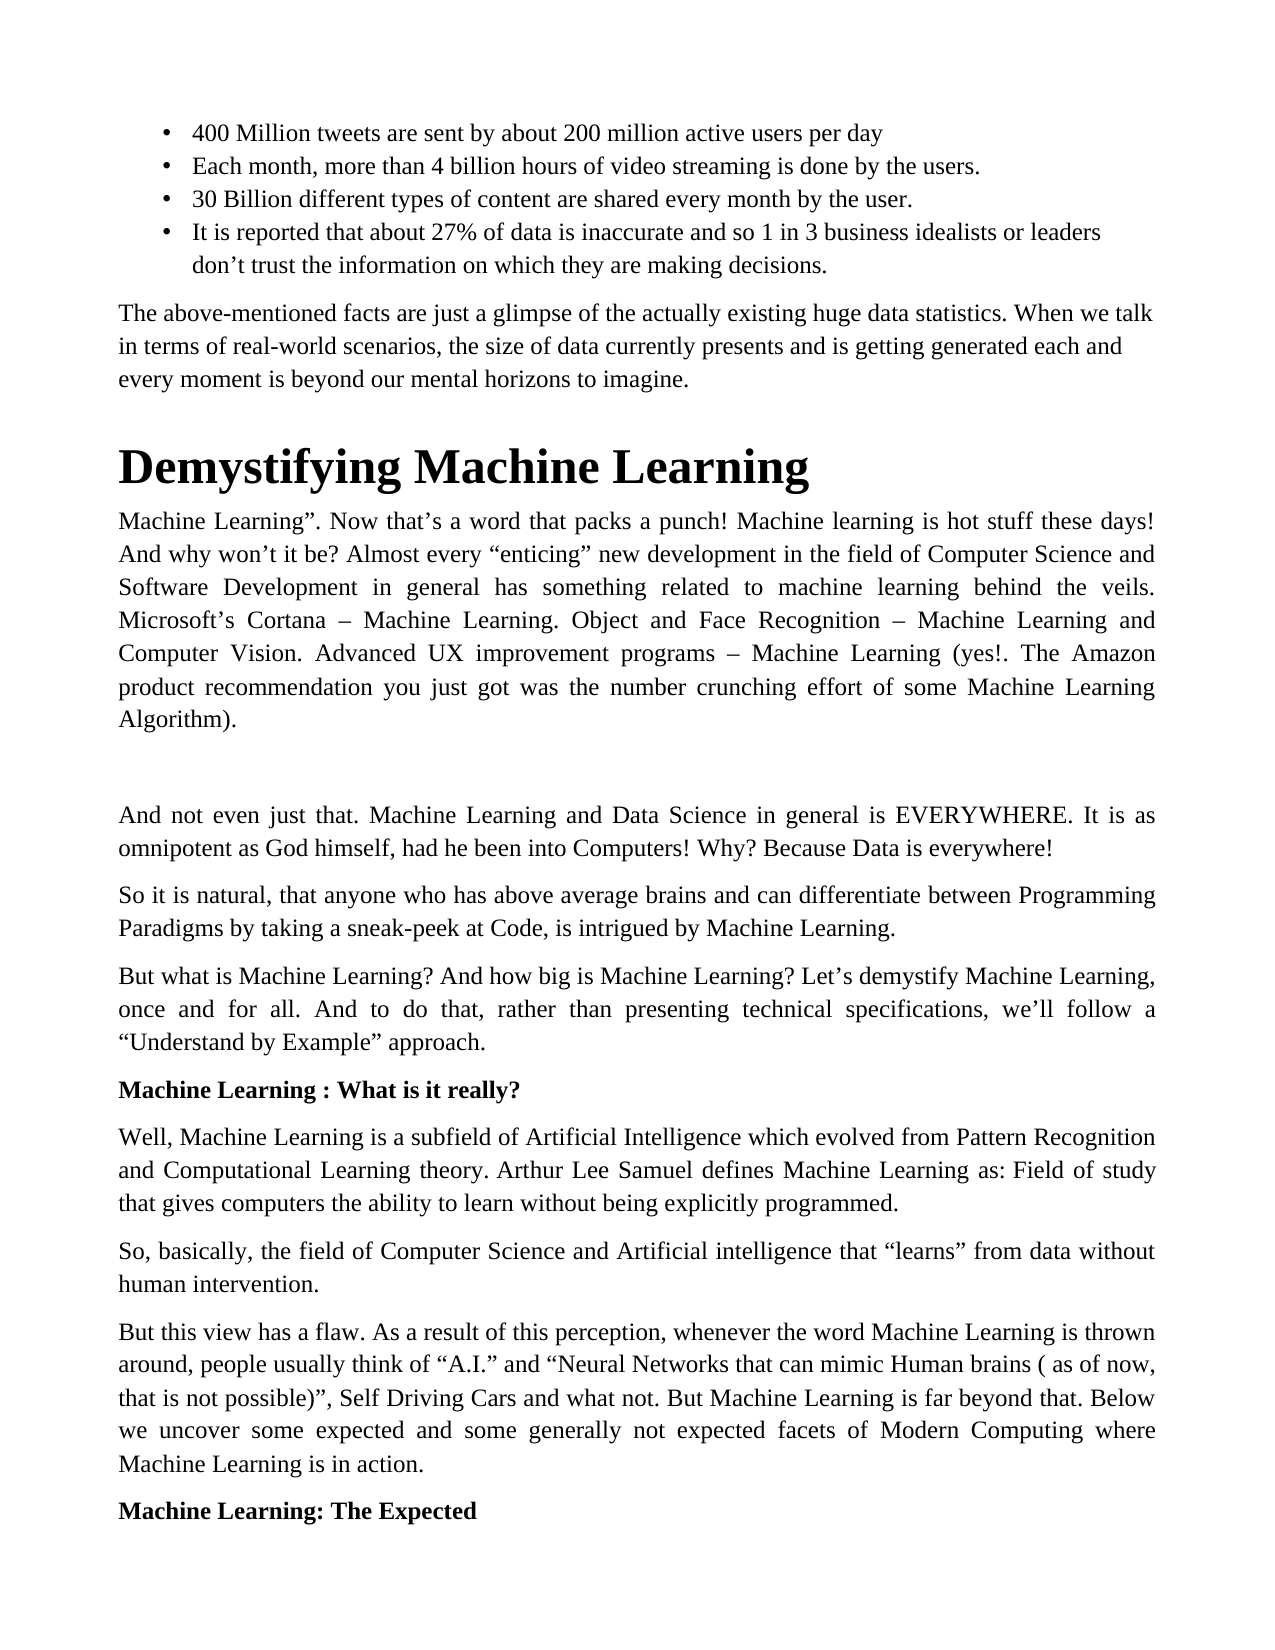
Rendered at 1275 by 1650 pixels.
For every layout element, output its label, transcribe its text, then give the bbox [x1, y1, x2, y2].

text But what is Machine Learning? And how big is Machine Learning? Let’s demystify Machine Learning, once and for all. And to do that, rather than presenting technical specifications, we’ll follow a “Understand by Example” approach. [118, 961, 1157, 1056]
text And not even just that. Machine Learning and Data Science in general is EVERYWHERE. It is as omnipotent as God himself, had he been into Computers! Why? Because Data is everywhere! [118, 800, 1157, 862]
text But this view has a flaw. As a result of this perception, whenever the word Machine Learning is thrown around, people usually think of “A.I.” and “Neural Networks that can mimic Human brains ( as of now, that is not possible)”, Self Driving Cars and what not. But Machine Learning is far beyond that. Below we uncover some expected and some generally not expected facets of Modern Computing where Machine Learning is in action. [118, 1317, 1157, 1477]
text The above-mentioned facts are just a glimpse of the actually existing huge data statistics. When we talk in terms of real-world scenarios, the size of data currently presents and is getting generated each and every moment is beyond our mental horizons to imagine. [118, 298, 1157, 393]
text Machine Learning : What is it really? [118, 1075, 1157, 1103]
list 400 Million tweets are sent by about 200 million active users per day [162, 118, 1157, 147]
list It is reported that about 27% of data is inaccurate and so 1 in 3 business idealists or leaders don’t trust the information on which they are making decisions. [162, 217, 1157, 279]
text Machine Learning”. Now that’s a word that packs a punch! Machine learning is hot stuff these days! And why won’t it be? Almost every “enticing” new development in the field of Computer Science and Software Development in general has something related to machine learning behind the veils. Microsoft’s Cortana – Machine Learning. Object and Face Recognition – Machine Learning and Computer Vision. Advanced UX improvement programs – Machine Learning (yes!. The Amazon product recommendation you just got was the number crunching effort of some Machine Learning Algorithm). [118, 506, 1157, 733]
text Well, Machine Learning is a subfield of Artificial Intelligence which evolved from Pattern Recognition and Computational Learning theory. Arthur Lee Samuel defines Machine Learning as: Field of study that gives computers the ability to learn without being explicitly programmed. [118, 1122, 1157, 1217]
list 30 Billion different types of content are shared every month by the user. [162, 184, 1157, 213]
text So, basically, the field of Computer Science and Artificial intelligence that “learns” from data without human intervention. [118, 1236, 1157, 1298]
text Machine Learning: The Expected [118, 1496, 1157, 1525]
text So it is natural, that anyone who has above average brains and can differentiate between Programming Paradigms by taking a sneak-peek at Code, is intrigued by Machine Learning. [118, 880, 1157, 942]
subtitle Demystifying Machine Learning [118, 436, 1157, 494]
list Each month, more than 4 billion hours of video streaming is done by the users. [162, 151, 1157, 180]
